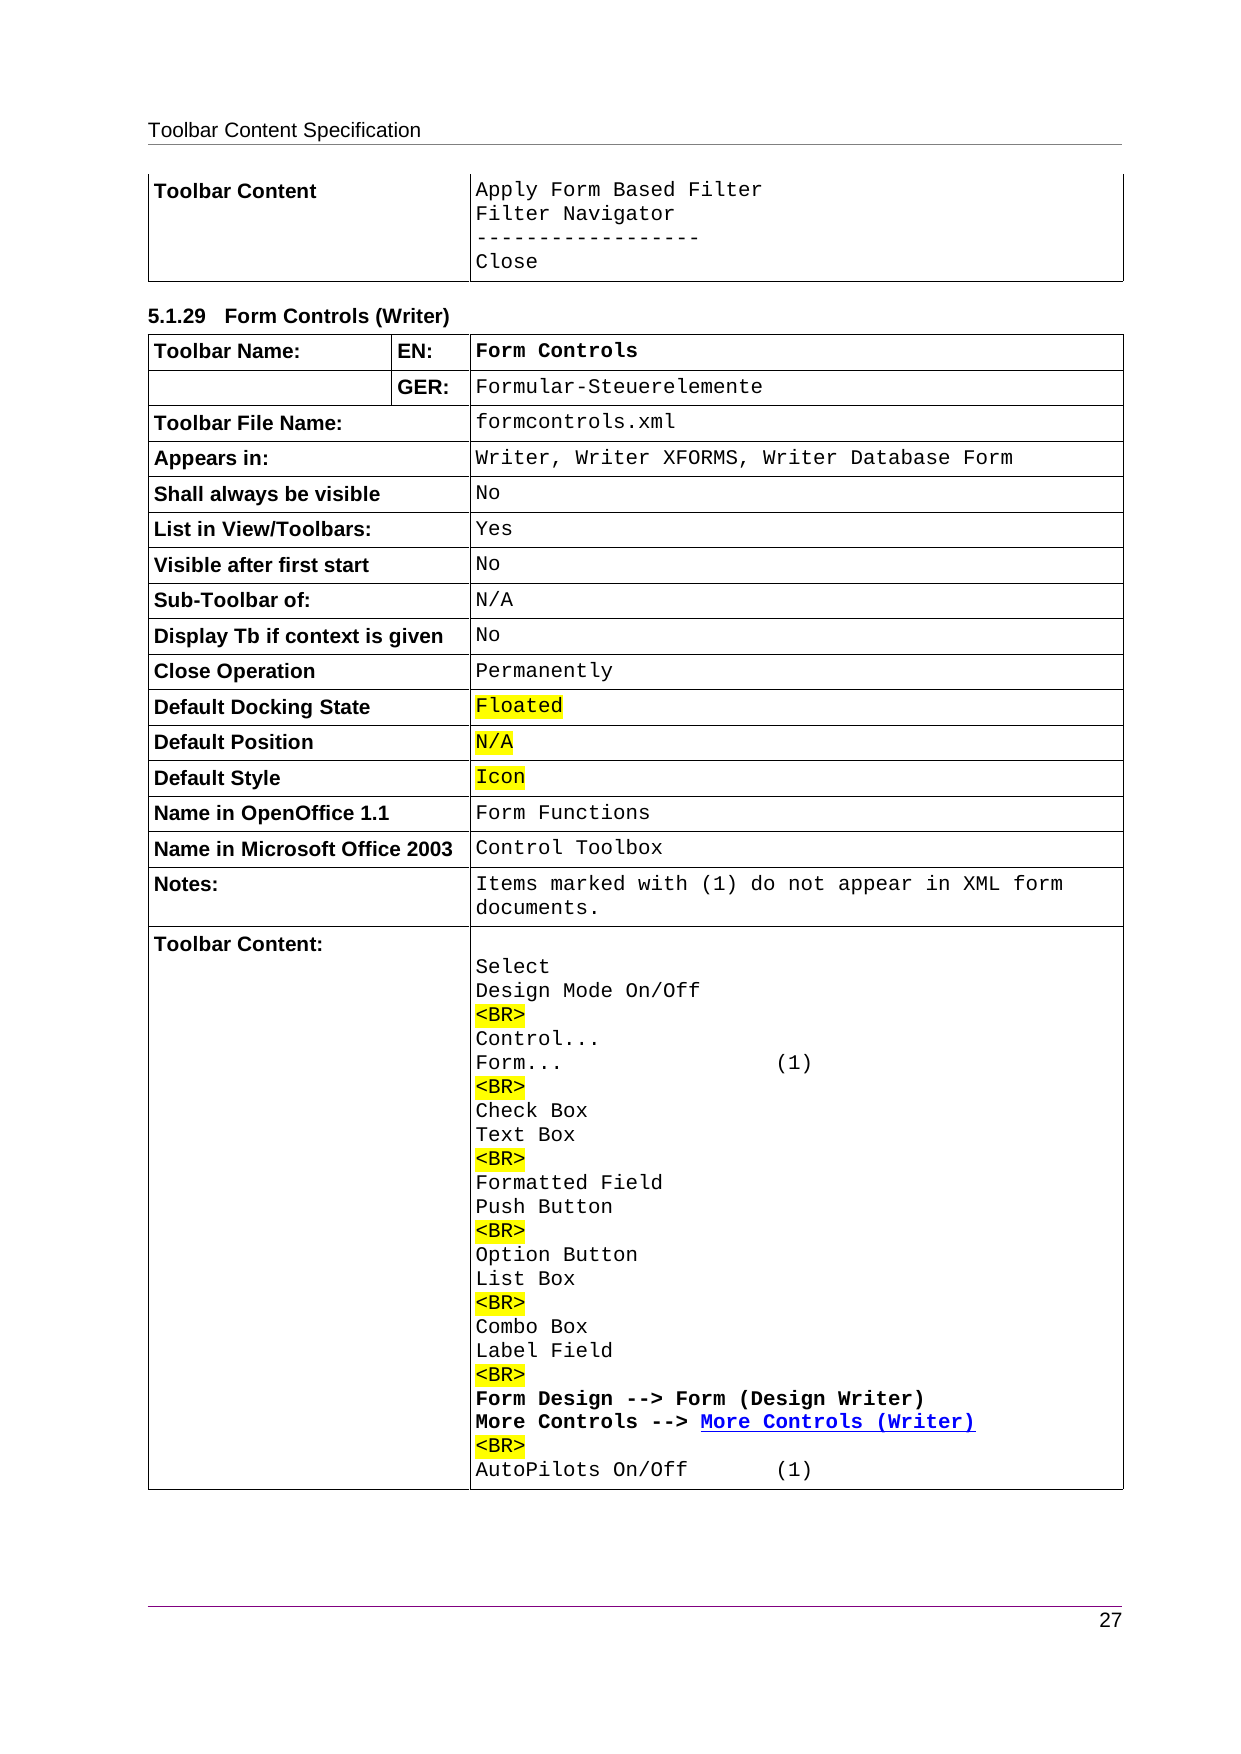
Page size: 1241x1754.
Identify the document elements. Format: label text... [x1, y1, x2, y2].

table_cell Default Style [149, 761, 469, 796]
table_cell Writer, Writer XFORMS, Writer Database Form [471, 442, 1123, 476]
table_cell Toolbar File Name: [149, 406, 469, 441]
table_cell No [471, 477, 1123, 512]
table_cell Visible after first start [149, 548, 469, 583]
table_cell List in View/Toolbars: [149, 513, 469, 547]
table_cell No [471, 548, 1123, 583]
subtitle Form Controls (Writer) [148, 305, 1122, 328]
table_cell Formular-Steuerelemente [471, 371, 1123, 405]
table_cell Shall always be visible [149, 477, 469, 512]
table_cell Notes: [149, 868, 469, 926]
table_cell Appears in: [149, 442, 469, 476]
table_cell formcontrols.xml [471, 406, 1123, 441]
table_cell Items marked with (1) do not appear in XML form documents. [471, 868, 1123, 926]
table_header EN: [392, 335, 469, 370]
table_cell N/A [471, 584, 1123, 618]
table_cell Name in Microsoft Office 2003 [149, 832, 469, 867]
table_cell Control Toolbox [471, 832, 1123, 867]
table_cell Floated [471, 690, 1123, 725]
table_cell Default Position [149, 726, 469, 760]
table_cell Sub-Toolbar of: [149, 584, 469, 618]
table_header Toolbar Name: [149, 335, 391, 370]
table_cell Close Operation [149, 655, 469, 689]
table_cell N/A [471, 726, 1123, 760]
table_cell Toolbar Content: [149, 927, 469, 1489]
table_cell Display Tb if context is given [149, 619, 469, 654]
table_cell Select Design Mode On/Off <BR> Control... Form... (1) <BR> Check Box Text Box <BR> Formatted Field Push Button <BR> Option Button List Box <BR> Combo Box Label Field <BR> Form Design --> Form (Design Writer) More Controls --> More Controls (Writer) <BR> AutoPilots On/Off (1) [471, 927, 1123, 1489]
table_cell Name in OpenOffice 1.1 [149, 797, 469, 831]
table_cell Form Functions [471, 797, 1123, 831]
table_cell Icon [471, 761, 1123, 796]
table_cell Apply Form Based Filter Filter Navigator ------------------ Close [471, 174, 1123, 281]
table_header Form Controls [471, 335, 1123, 370]
table_cell GER: [392, 371, 469, 405]
table_cell Permanently [471, 655, 1123, 689]
table_cell [149, 371, 391, 405]
table_cell Toolbar Content [149, 174, 469, 281]
table_cell Yes [471, 513, 1123, 547]
table_cell Default Docking State [149, 690, 469, 725]
table_cell No [471, 619, 1123, 654]
